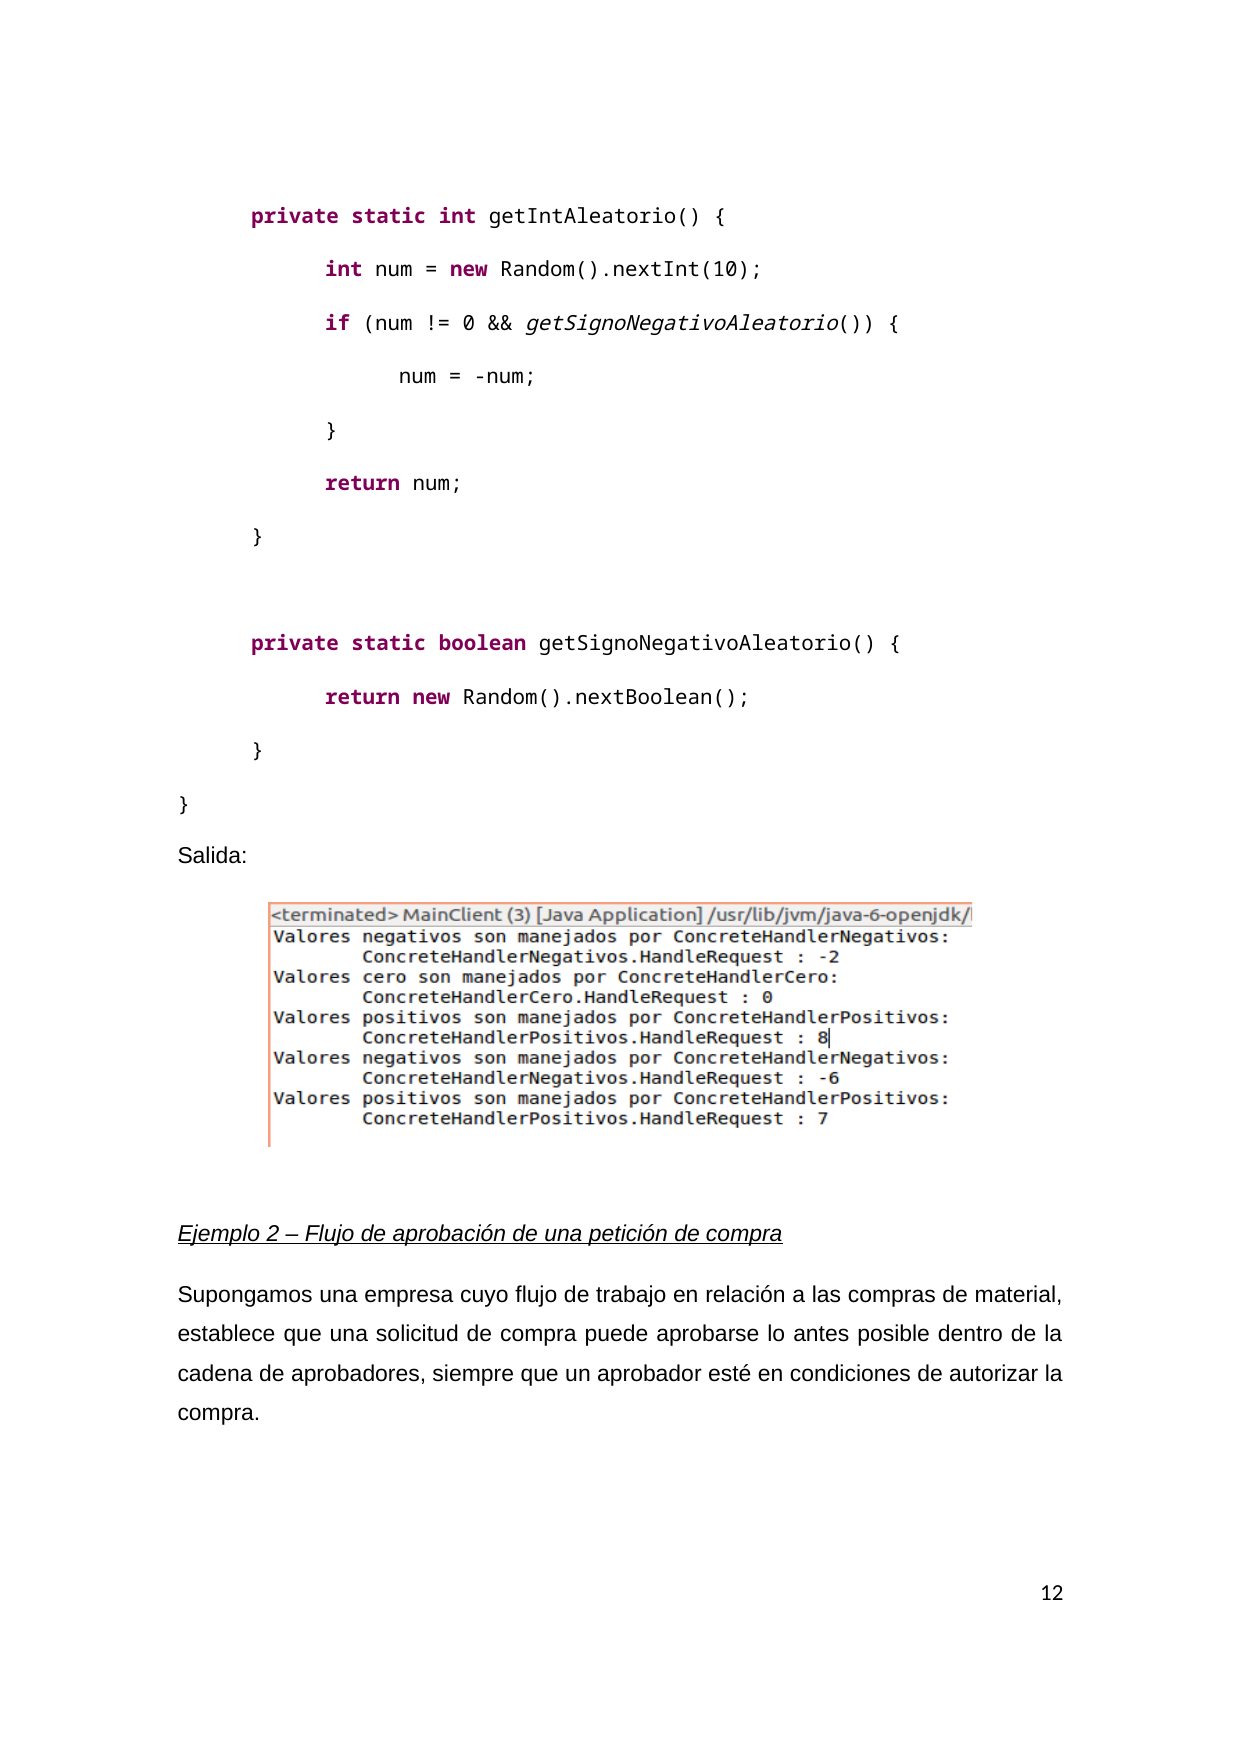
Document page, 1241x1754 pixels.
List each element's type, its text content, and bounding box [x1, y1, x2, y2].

text int num = new Random().nextInt(10); [177, 254, 1063, 283]
text } [177, 735, 1063, 764]
text } [177, 415, 1063, 443]
text private static boolean getSignoNegativoAleatorio() { [177, 628, 1063, 657]
picture [268, 902, 973, 1147]
text } [177, 522, 1063, 550]
text Ejemplo 2 – Flujo de aprobación de una petición de compra [177, 1220, 1063, 1247]
text return new Random().nextBoolean(); [177, 682, 1063, 710]
text return num; [177, 468, 1063, 497]
text Salida: [177, 842, 1063, 869]
text Supongamos una empresa cuyo flujo de trabajo en relación a las compras de material, establece que una solicitud de compra puede aprobarse lo antes posible dentro de la cadena de aprobadores, siempre que un aprobador esté en condiciones de autorizar la compra. [177, 1281, 1063, 1425]
text if (num != 0 && getSignoNegativoAleatorio()) { [177, 308, 1063, 336]
text private static int getIntAleatorio() { [177, 201, 1063, 229]
text num = -num; [177, 361, 1063, 390]
text } [177, 789, 1063, 817]
